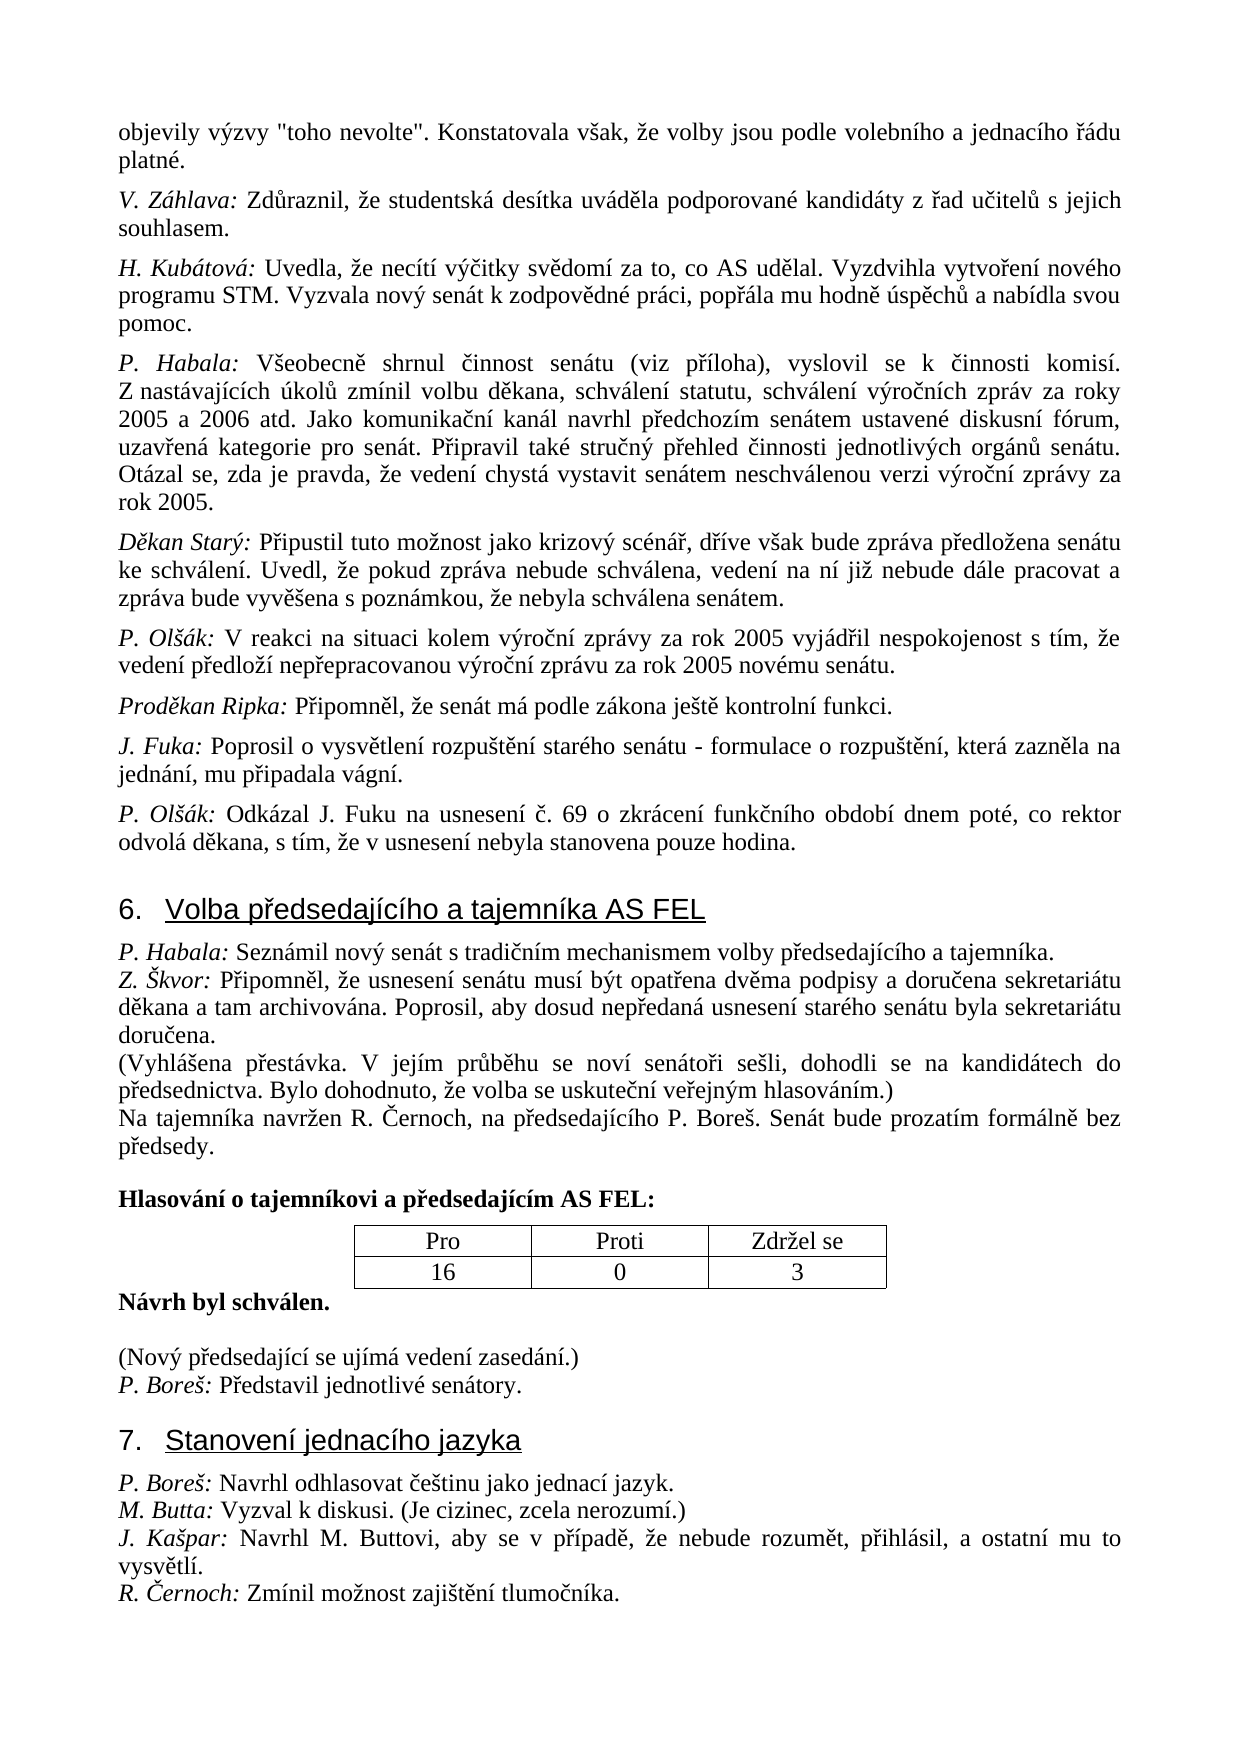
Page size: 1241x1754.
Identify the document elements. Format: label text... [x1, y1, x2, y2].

text P. Boreš: Navrhl odhlasovat češtinu jako jednací jazyk. [118, 1469, 1122, 1496]
text Proděkan Ripka: Připomněl, že senát má podle zákona ještě kontrolní funkci. [118, 692, 1122, 719]
text (Nový předsedající se ujímá vedení zasedání.) [118, 1343, 1122, 1371]
subtitle Stanovení jednacího jazyka [118, 1423, 1122, 1456]
text P. Boreš: Představil jednotlivé senátory. [118, 1371, 1122, 1398]
text R. Černoch: Zmínil možnost zajištění tlumočníka. [118, 1579, 1122, 1607]
text P. Olšák: Odkázal J. Fuku na usnesení č. 69 o zkrácení funkčního období dnem poté, co rektor odvolá děkana, s tím, že v usnesení nebyla stanovena pouze hodina. [118, 800, 1122, 855]
table_cell 3 [709, 1257, 886, 1288]
text objevily výzvy "toho nevolte". Konstatovala však, že volby jsou podle volebního a jednacího řádu platné. [118, 118, 1122, 173]
table_cell 0 [532, 1257, 708, 1288]
text J. Kašpar: Navrhl M. Buttovi, aby se v případě, že nebude rozumět, přihlásil, a ostatní mu to vysvětlí. [118, 1524, 1122, 1579]
text Děkan Starý: Připustil tuto možnost jako krizový scénář, dříve však bude zpráva předložena senátu ke schválení. Uvedl, že pokud zpráva nebude schválena, vedení na ní již nebude dále pracovat a zpráva bude vyvěšena s poznámkou, že nebyla schválena senátem. [118, 528, 1122, 611]
text Na tajemníka navržen R. Černoch, na předsedajícího P. Boreš. Senát bude prozatím formálně bez předsedy. [118, 1104, 1122, 1160]
subtitle Volba předsedajícího a tajemníka AS FEL [118, 893, 1122, 926]
text M. Butta: Vyzval k diskusi. (Je cizinec, zcela nerozumí.) [118, 1496, 1122, 1524]
text P. Habala: Všeobecně shrnul činnost senátu (viz příloha), vyslovil se k činnosti komisí. Z nastávajících úkolů zmínil volbu děkana, schválení statutu, schválení výročních zpráv za roky 2005 a 2006 atd. Jako komunikační kanál navrhl předchozím senátem ustavené diskusní fórum, uzavřená kategorie pro senát. Připravil také stručný přehled činnosti jednotlivých orgánů senátu. Otázal se, zda je pravda, že vedení chystá vystavit senátem neschválenou verzi výroční zprávy za rok 2005. [118, 349, 1122, 516]
text V. Záhlava: Zdůraznil, že studentská desítka uváděla podporované kandidáty z řad učitelů s jejich souhlasem. [118, 186, 1122, 241]
text H. Kubátová: Uvedla, že necítí výčitky svědomí za to, co AS udělal. Vyzdvihla vytvoření nového programu STM. Vyzvala nový senát k zodpovědné práci, popřála mu hodně úspěchů a nabídla svou pomoc. [118, 254, 1122, 337]
text P. Habala: Seznámil nový senát s tradičním mechanismem volby předsedajícího a tajemníka. [118, 938, 1122, 966]
table_cell 16 [355, 1257, 531, 1288]
table_header Proti [532, 1226, 708, 1256]
table_header Zdržel se [709, 1226, 886, 1256]
table_header Pro [355, 1226, 531, 1256]
text P. Olšák: V reakci na situaci kolem výroční zprávy za rok 2005 vyjádřil nespokojenost s tím, že vedení předloží nepřepracovanou výroční zprávu za rok 2005 novému senátu. [118, 624, 1122, 679]
text Z. Škvor: Připomněl, že usnesení senátu musí být opatřena dvěma podpisy a doručena sekretariátu děkana a tam archivována. Poprosil, aby dosud nepředaná usnesení starého senátu byla sekretariátu doručena. [118, 966, 1122, 1049]
text J. Fuka: Poprosil o vysvětlení rozpuštění starého senátu - formulace o rozpuštění, která zazněla na jednání, mu připadala vágní. [118, 732, 1122, 787]
text (Vyhlášena přestávka. V jejím průběhu se noví senátoři sešli, dohodli se na kandidátech do předsednictva. Bylo dohodnuto, že volba se uskuteční veřejným hlasováním.) [118, 1049, 1122, 1104]
text Návrh byl schválen. [118, 1288, 1122, 1315]
subtitle Hlasování o tajemníkovi a předsedajícím AS FEL: [118, 1185, 1122, 1212]
